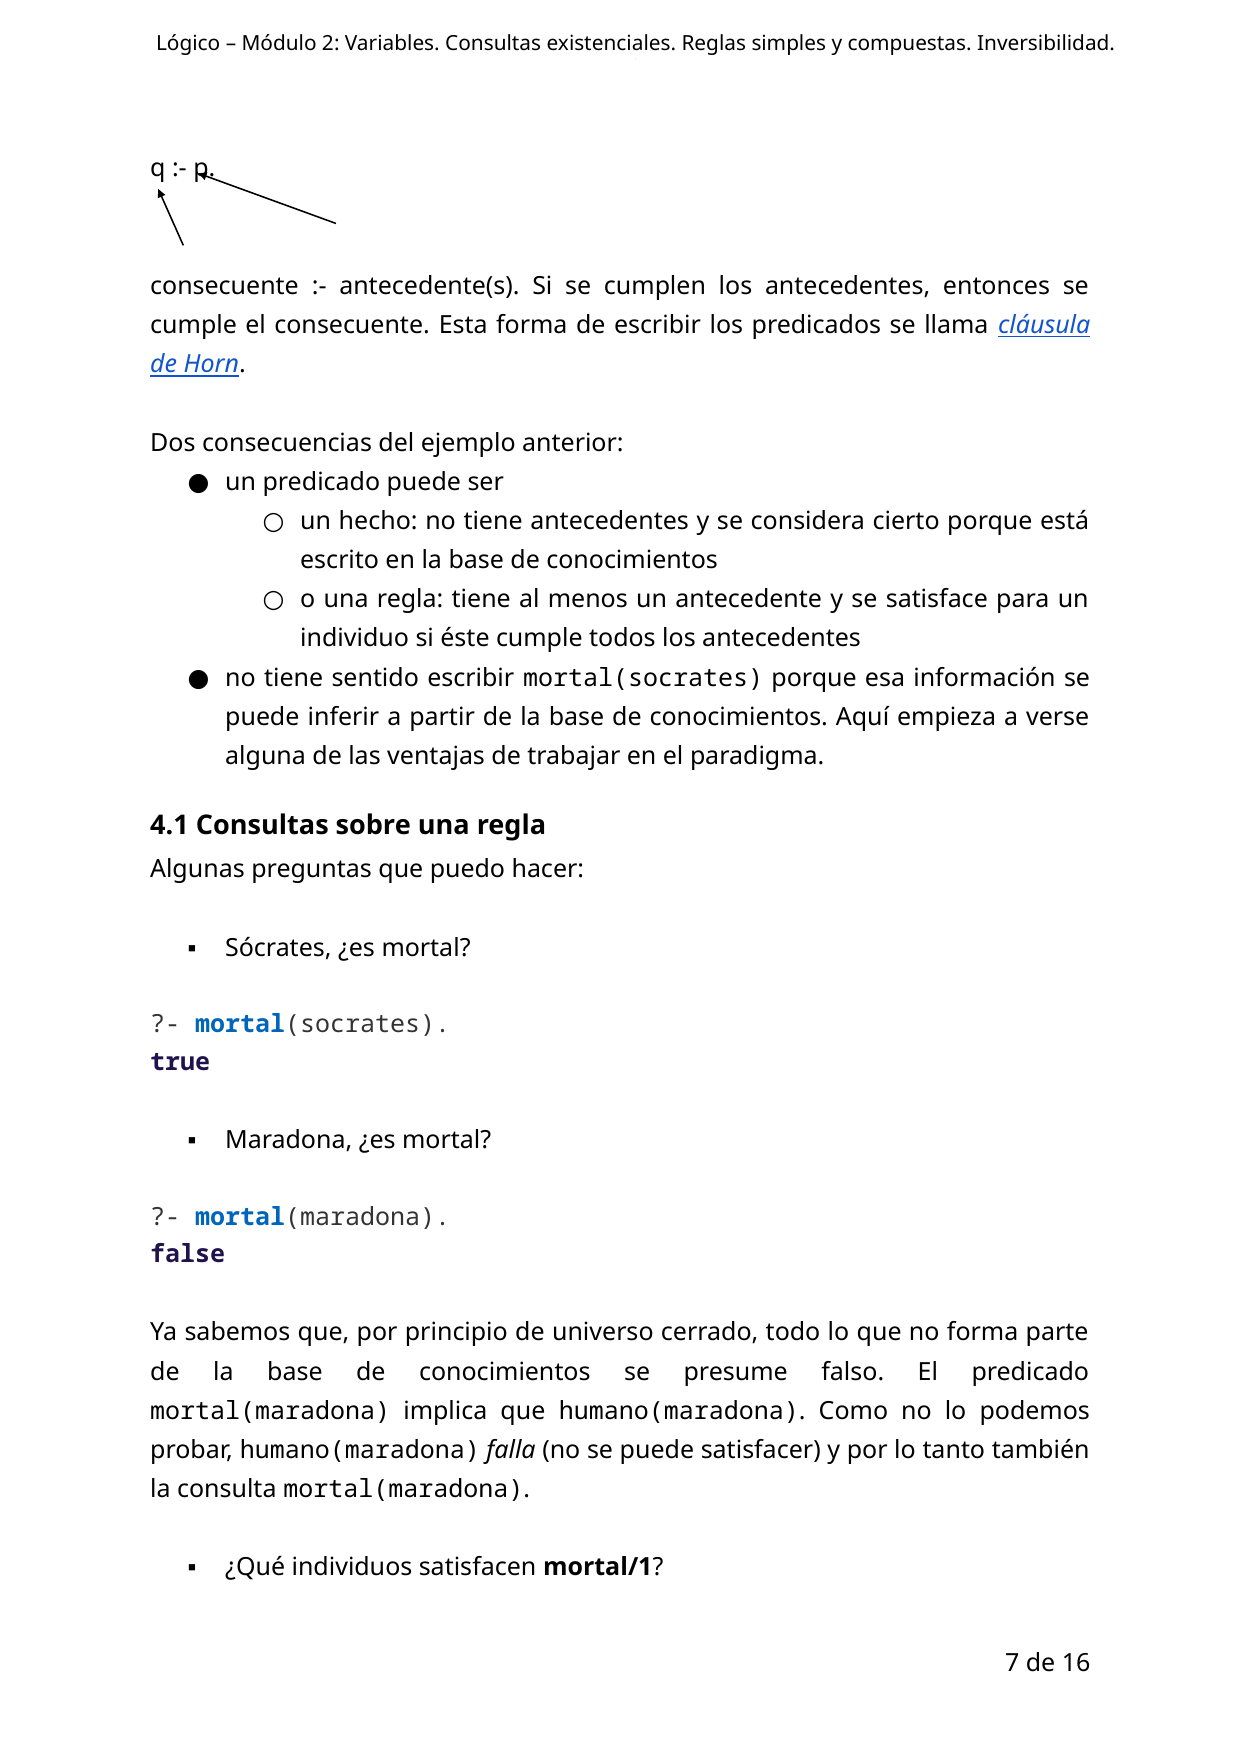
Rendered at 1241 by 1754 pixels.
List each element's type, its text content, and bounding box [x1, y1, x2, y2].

list un hecho: no tiene antecedentes y se considera cierto porque está escrito en la base de conocimientos [262, 502, 1090, 576]
text consecuente :- antecedente(s). Si se cumplen los antecedentes, entonces se cumple el consecuente. Esta forma de escribir los predicados se llama cláusula de Horn. [150, 267, 1090, 380]
text Ya sabemos que, por principio de universo cerrado, todo lo que no forma parte de la base de conocimientos se presume falso. El predicado mortal(maradona) implica que humano(maradona). Como no lo podemos probar, humano(maradona) falla (no se puede satisfacer) y por lo tanto también la consulta mortal(maradona). [150, 1314, 1090, 1505]
text Dos consecuencias del ejemplo anterior: [150, 424, 1090, 458]
list un predicado puede ser [187, 463, 1090, 497]
list Sócrates, ¿es mortal? [187, 929, 1090, 963]
subtitle 4.1 Consultas sobre una regla [150, 806, 1090, 843]
text Algunas preguntas que puedo hacer: [150, 851, 1090, 885]
list Maradona, ¿es mortal? [187, 1122, 1090, 1156]
text true [150, 1043, 1090, 1077]
list no tiene sentido escribir mortal(socrates) porque esa información se puede inferir a partir de la base de conocimientos. Aquí empieza a verse alguna de las ventajas de trabajar en el paradigma. [187, 659, 1090, 772]
text false [150, 1236, 1090, 1270]
text ?- mortal(maradona). [150, 1198, 1090, 1232]
list ¿Qué individuos satisfacen mortal/1? [187, 1549, 1090, 1583]
text q :- p. [150, 150, 1090, 184]
text ?- mortal(socrates). [150, 1006, 1090, 1040]
list o una regla: tiene al menos un antecedente y se satisface para un individuo si éste cumple todos los antecedentes [262, 581, 1090, 654]
